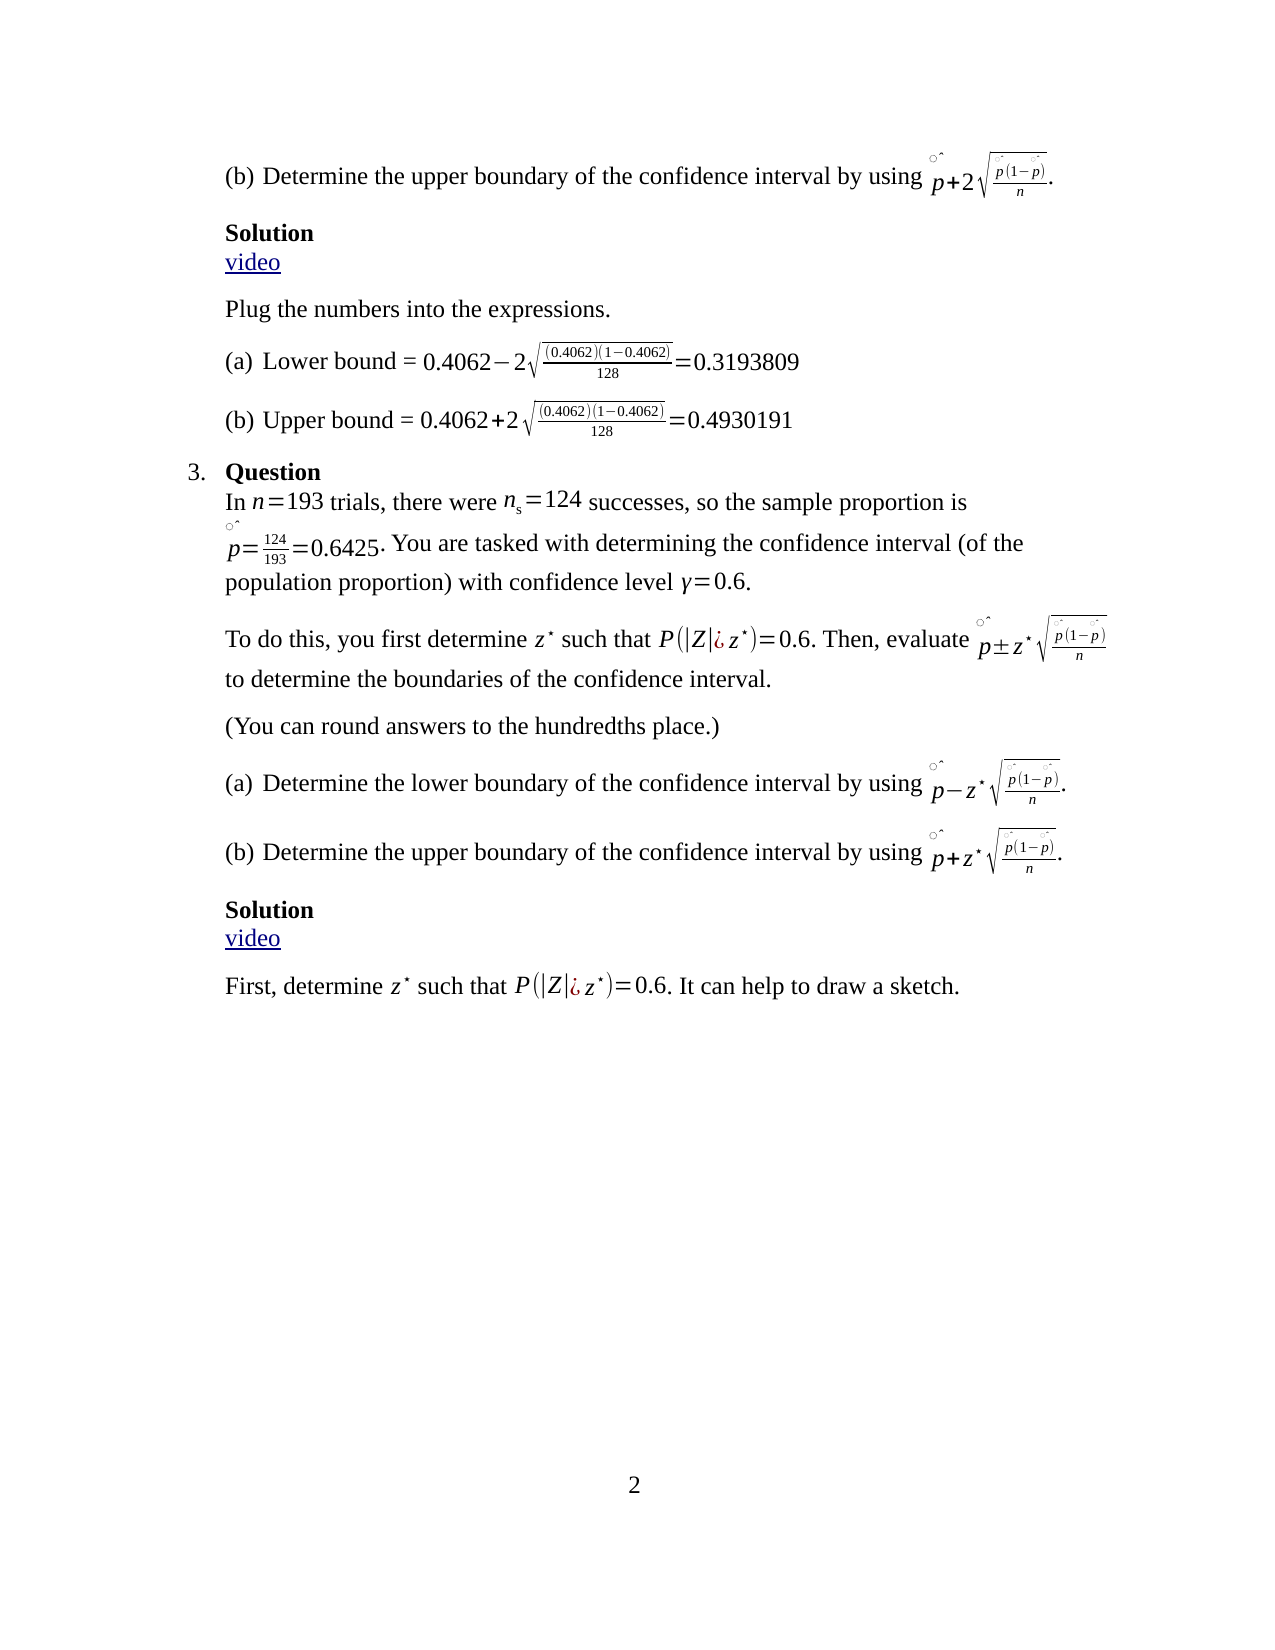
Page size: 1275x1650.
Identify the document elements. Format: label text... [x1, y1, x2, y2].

list Upper bound = [225, 399, 1125, 439]
list To do this, you first determine such that . Then, evaluate to determine the boundaries of the confidence interval. [187, 614, 1125, 693]
list Determine the upper boundary of the confidence interval by using . [225, 150, 1125, 201]
list Solution video [187, 895, 1125, 952]
list Lower bound = [225, 341, 1125, 381]
list Determine the upper boundary of the confidence interval by using . [225, 826, 1125, 877]
list (You can round answers to the hundredths place.) [187, 711, 1125, 740]
list Determine the lower boundary of the confidence interval by using . [225, 758, 1125, 808]
list First, determine such that . It can help to draw a sketch. [187, 970, 1125, 1000]
list Question In trials, there were successes, so the sample proportion is . You are tasked with determining the confidence interval (of the population proportion) with confidence level . [187, 457, 1125, 596]
list Solution video [187, 218, 1125, 276]
list Plug the numbers into the expressions. [187, 294, 1125, 323]
